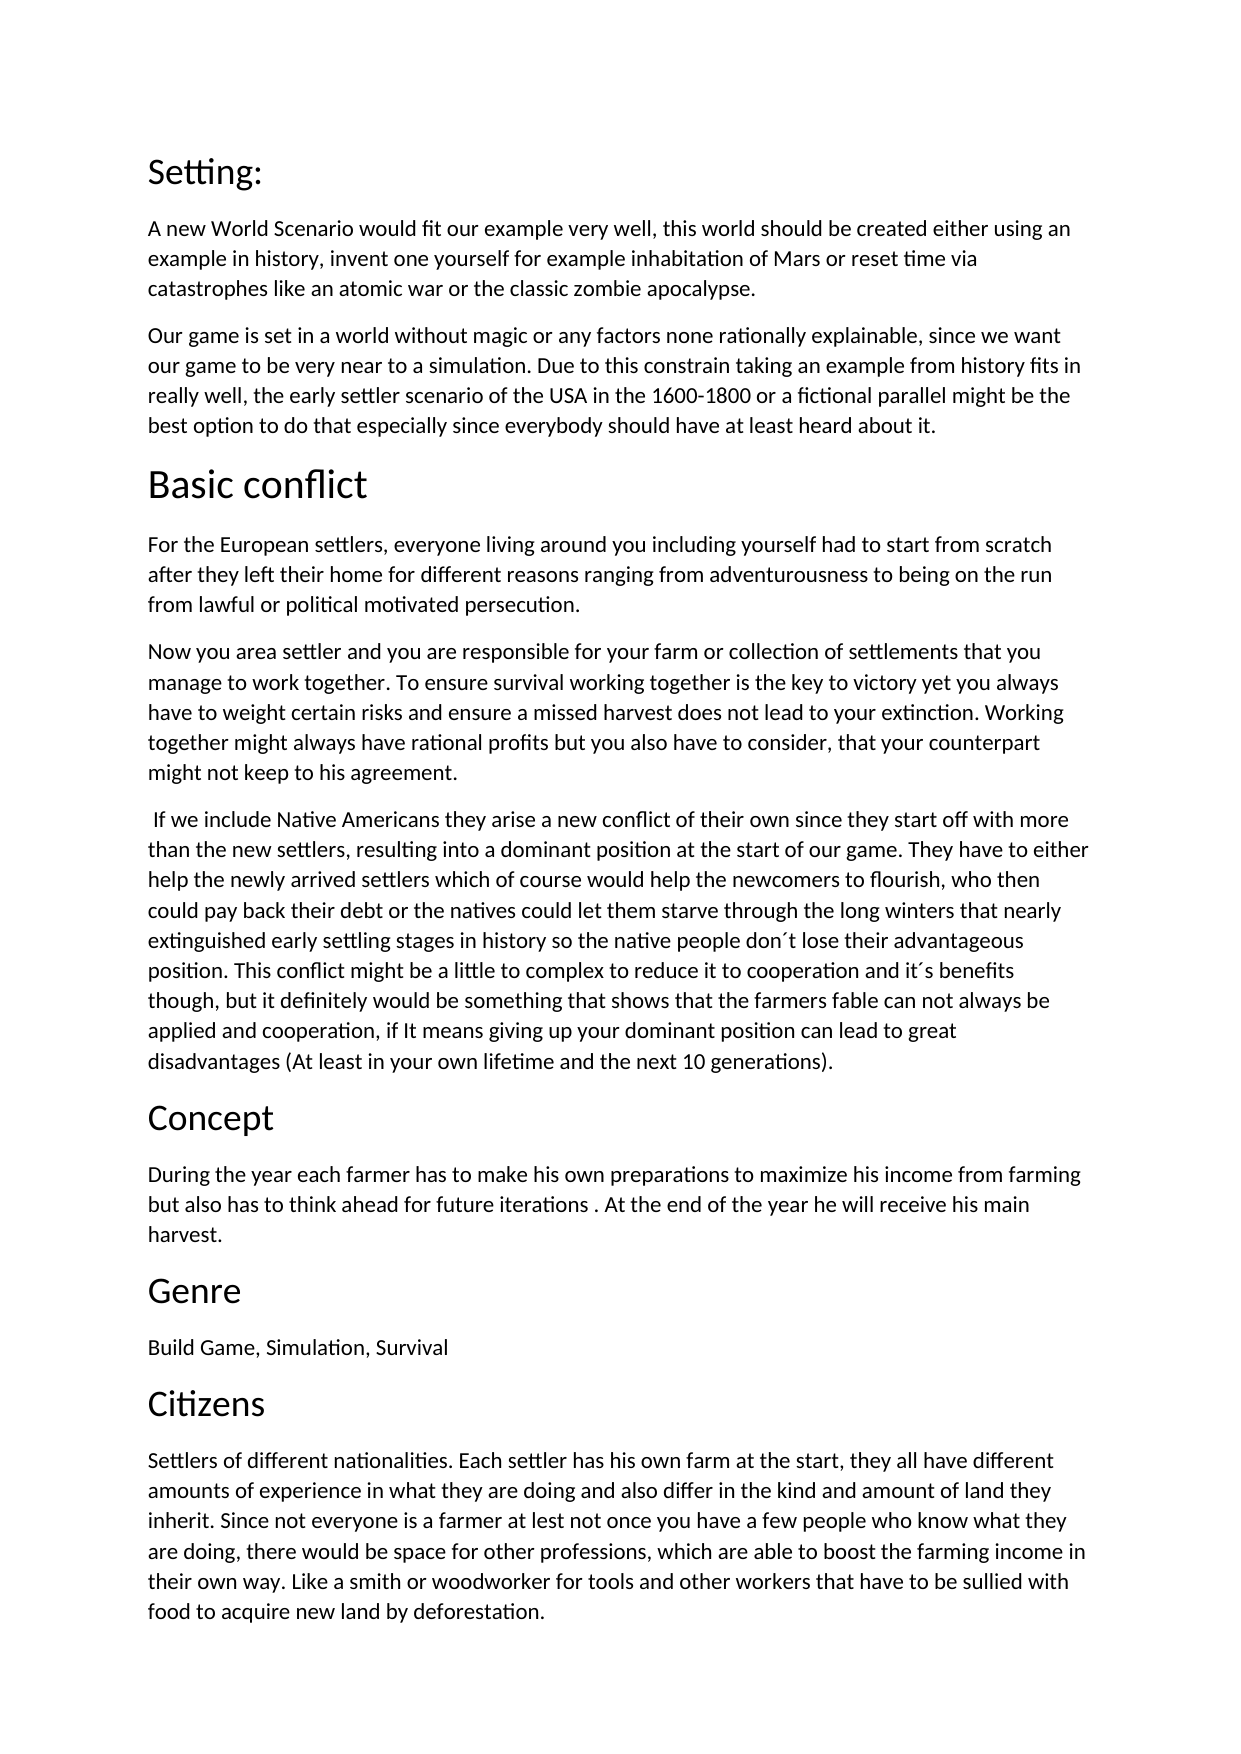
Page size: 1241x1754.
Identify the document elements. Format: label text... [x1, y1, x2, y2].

text Setting: [148, 148, 1093, 193]
text Settlers of different nationalities. Each settler has his own farm at the start, they all have different amounts of experience in what they are doing and also differ in the kind and amount of land they inherit. Since not everyone is a farmer at lest not once you have a few people who know what they are doing, there would be space for other professions, which are able to boost the farming income in their own way. Like a smith or woodworker for tools and other workers that have to be sullied with food to acquire new land by deforestation. [148, 1446, 1093, 1625]
text Now you area settler and you are responsible for your farm or collection of settlements that you manage to work together. To ensure survival working together is the key to victory yet you always have to weight certain risks and ensure a missed harvest does not lead to your extinction. Working together might always have rational profits but you also have to consider, that your counterpart might not keep to his agreement. [148, 637, 1093, 786]
text During the year each farmer has to make his own preparations to maximize his income from farming but also has to think ahead for future iterations . At the end of the year he will receive his main harvest. [148, 1160, 1093, 1248]
text Build Game, Simulation, Survival [148, 1333, 1093, 1361]
text For the European settlers, everyone living around you including yourself had to start from scratch after they left their home for different reasons ranging from adventurousness to being on the run from lawful or political motivated persecution. [148, 530, 1093, 618]
text Basic conflict [148, 458, 1093, 509]
text Concept [148, 1094, 1093, 1139]
text Our game is set in a world without magic or any factors none rationally explainable, since we want our game to be very near to a simulation. Due to this constrain taking an example from history fits in really well, the early settler scenario of the USA in the 1600-1800 or a fictional parallel might be the best option to do that especially since everybody should have at least heard about it. [148, 321, 1093, 440]
text A new World Scenario would fit our example very well, this world should be created either using an example in history, invent one yourself for example inhabitation of Mars or reset time via catastrophes like an atomic war or the classic zombie apocalypse. [148, 214, 1093, 302]
text Genre [148, 1267, 1093, 1313]
text Citizens [148, 1380, 1093, 1426]
text If we include Native Americans they arise a new conflict of their own since they start off with more than the new settlers, resulting into a dominant position at the start of our game. They have to either help the newly arrived settlers which of course would help the newcomers to flourish, who then could pay back their debt or the natives could let them starve through the long winters that nearly extinguished early settling stages in history so the native people don´t lose their advantageous position. This conflict might be a little to complex to reduce it to cooperation and it´s benefits though, but it definitely would be something that shows that the farmers fable can not always be applied and cooperation, if It means giving up your dominant position can lead to great disadvantages (At least in your own lifetime and the next 10 generations). [148, 805, 1093, 1075]
